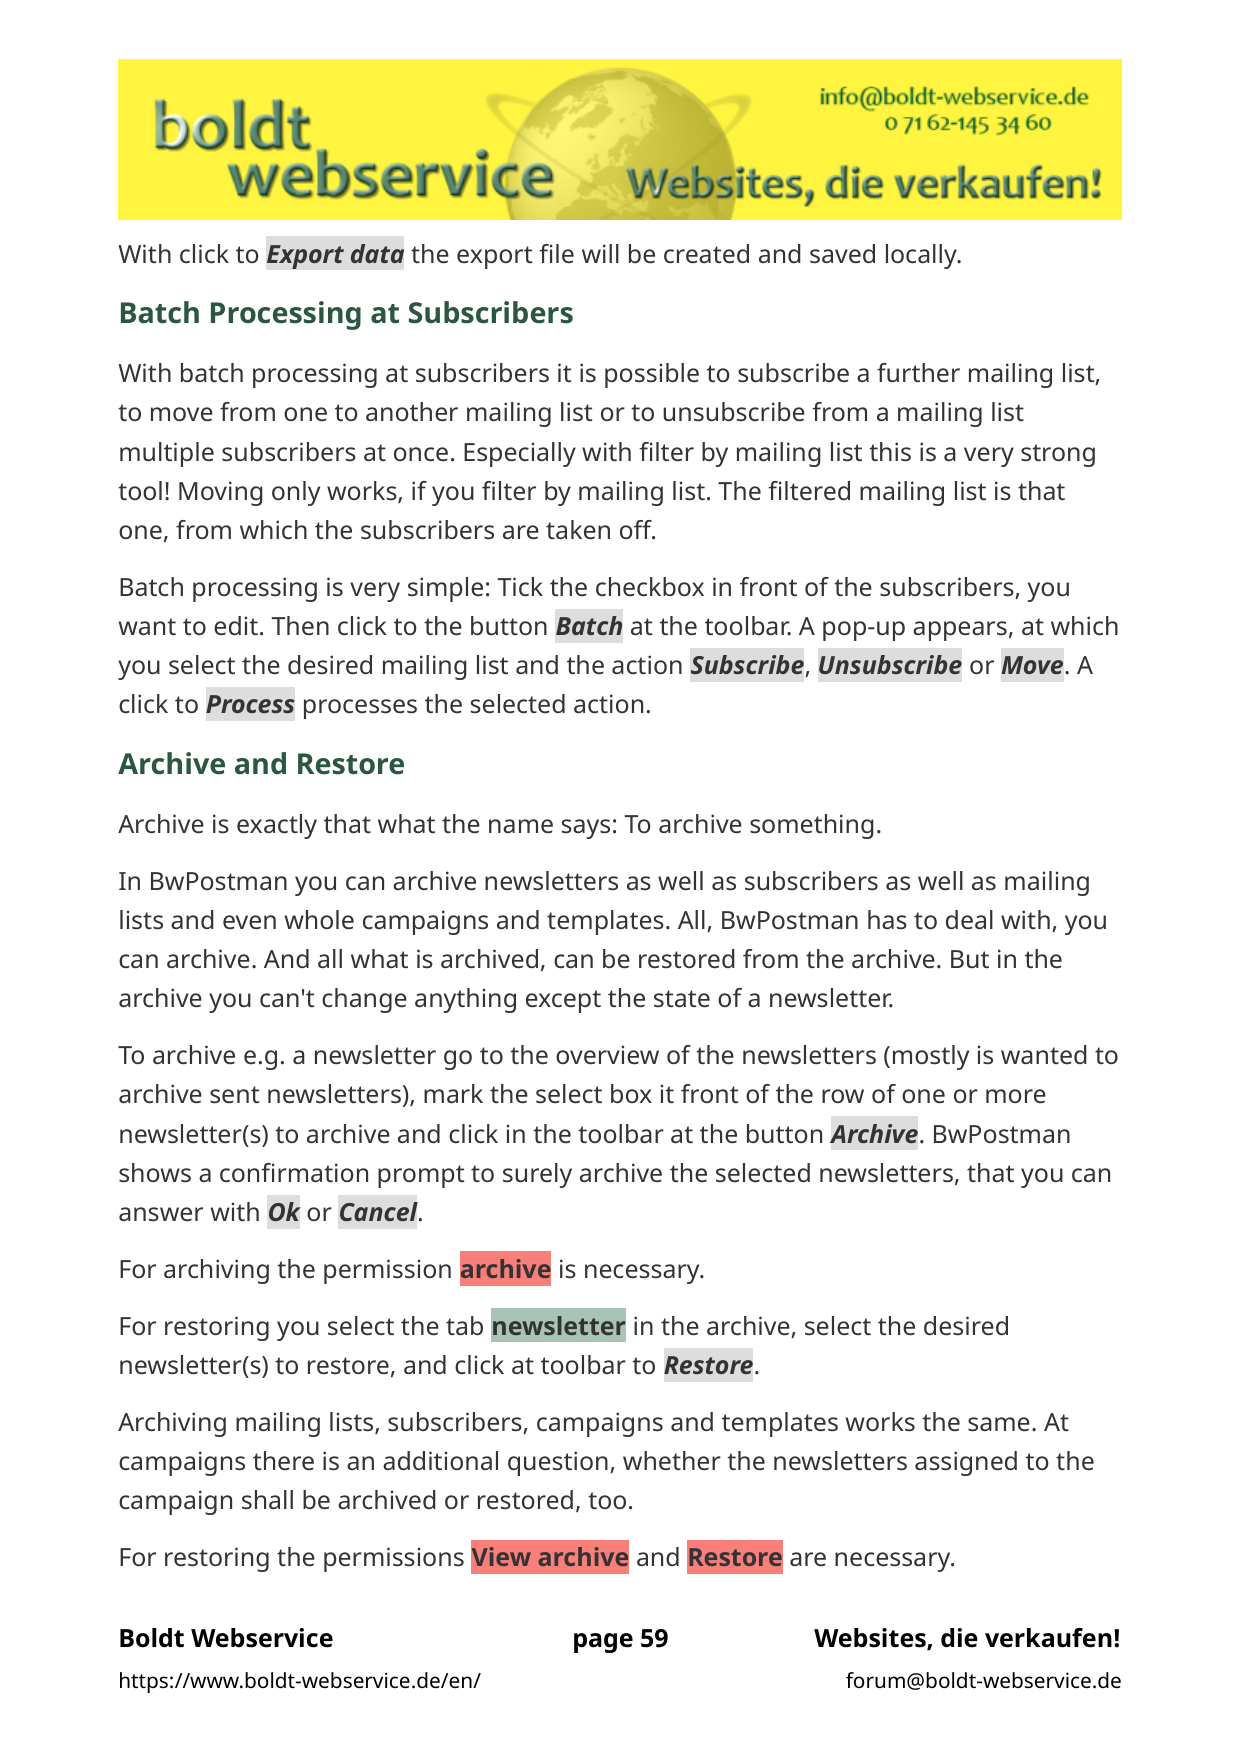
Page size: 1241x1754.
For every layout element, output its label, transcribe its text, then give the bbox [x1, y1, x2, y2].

text In BwPostman you can archive newsletters as well as subscribers as well as mailing lists and even whole campaigns and templates. All, BwPostman has to deal with, you can archive. And all what is archived, can be restored from the archive. But in the archive you can't change anything except the state of a newsletter. [118, 863, 1122, 1015]
text For restoring you select the tab newsletter in the archive, select the desired newsletter(s) to restore, and click at toolbar to Restore. [118, 1308, 1122, 1382]
text With batch processing at subscribers it is possible to subscribe a further mailing list, to move from one to another mailing list or to unsubscribe from a mailing list multiple subscribers at once. Especially with filter by mailing list this is a very strong tool! Moving only works, if you filter by mailing list. The filtered mailing list is that one, from which the subscribers are taken off. [118, 356, 1122, 547]
subtitle Batch Processing at Subscribers [118, 293, 1122, 332]
text Archiving mailing lists, subscribers, campaigns and templates works the same. At campaigns there is an additional question, whether the newsletters assigned to the campaign shall be archived or restored, too. [118, 1404, 1122, 1517]
text Archive is exactly that what the name says: To archive something. [118, 807, 1122, 841]
text With click to Export data the export file will be created and saved locally. [404, 236, 1122, 270]
picture [118, 59, 1123, 220]
subtitle Archive and Restore [118, 744, 1122, 783]
text For archiving the permission archive is necessary. [118, 1251, 460, 1286]
text For restoring the permissions View archive and Restore are necessary. [118, 1539, 1122, 1574]
text To archive e.g. a newsletter go to the overview of the newsletters (mostly is wanted to archive sent newsletters), mark the select box it front of the row of one or more newsletter(s) to archive and click in the toolbar at the button Archive. BwPostman shows a confirmation prompt to surely archive the selected newsletters, that you can answer with Ok or Cancel. [118, 1038, 1122, 1229]
text For archiving the permission archive is necessary. [551, 1251, 1122, 1286]
text With click to Export data the export file will be created and saved locally. [118, 236, 266, 270]
text Batch processing is very simple: Tick the checkbox in front of the subscribers, you want to edit. Then click to the button Batch at the toolbar. A pop-up appears, at which you select the desired mailing list and the action Subscribe, Unsubscribe or Move. A click to Process processes the selected action. [118, 569, 1122, 721]
